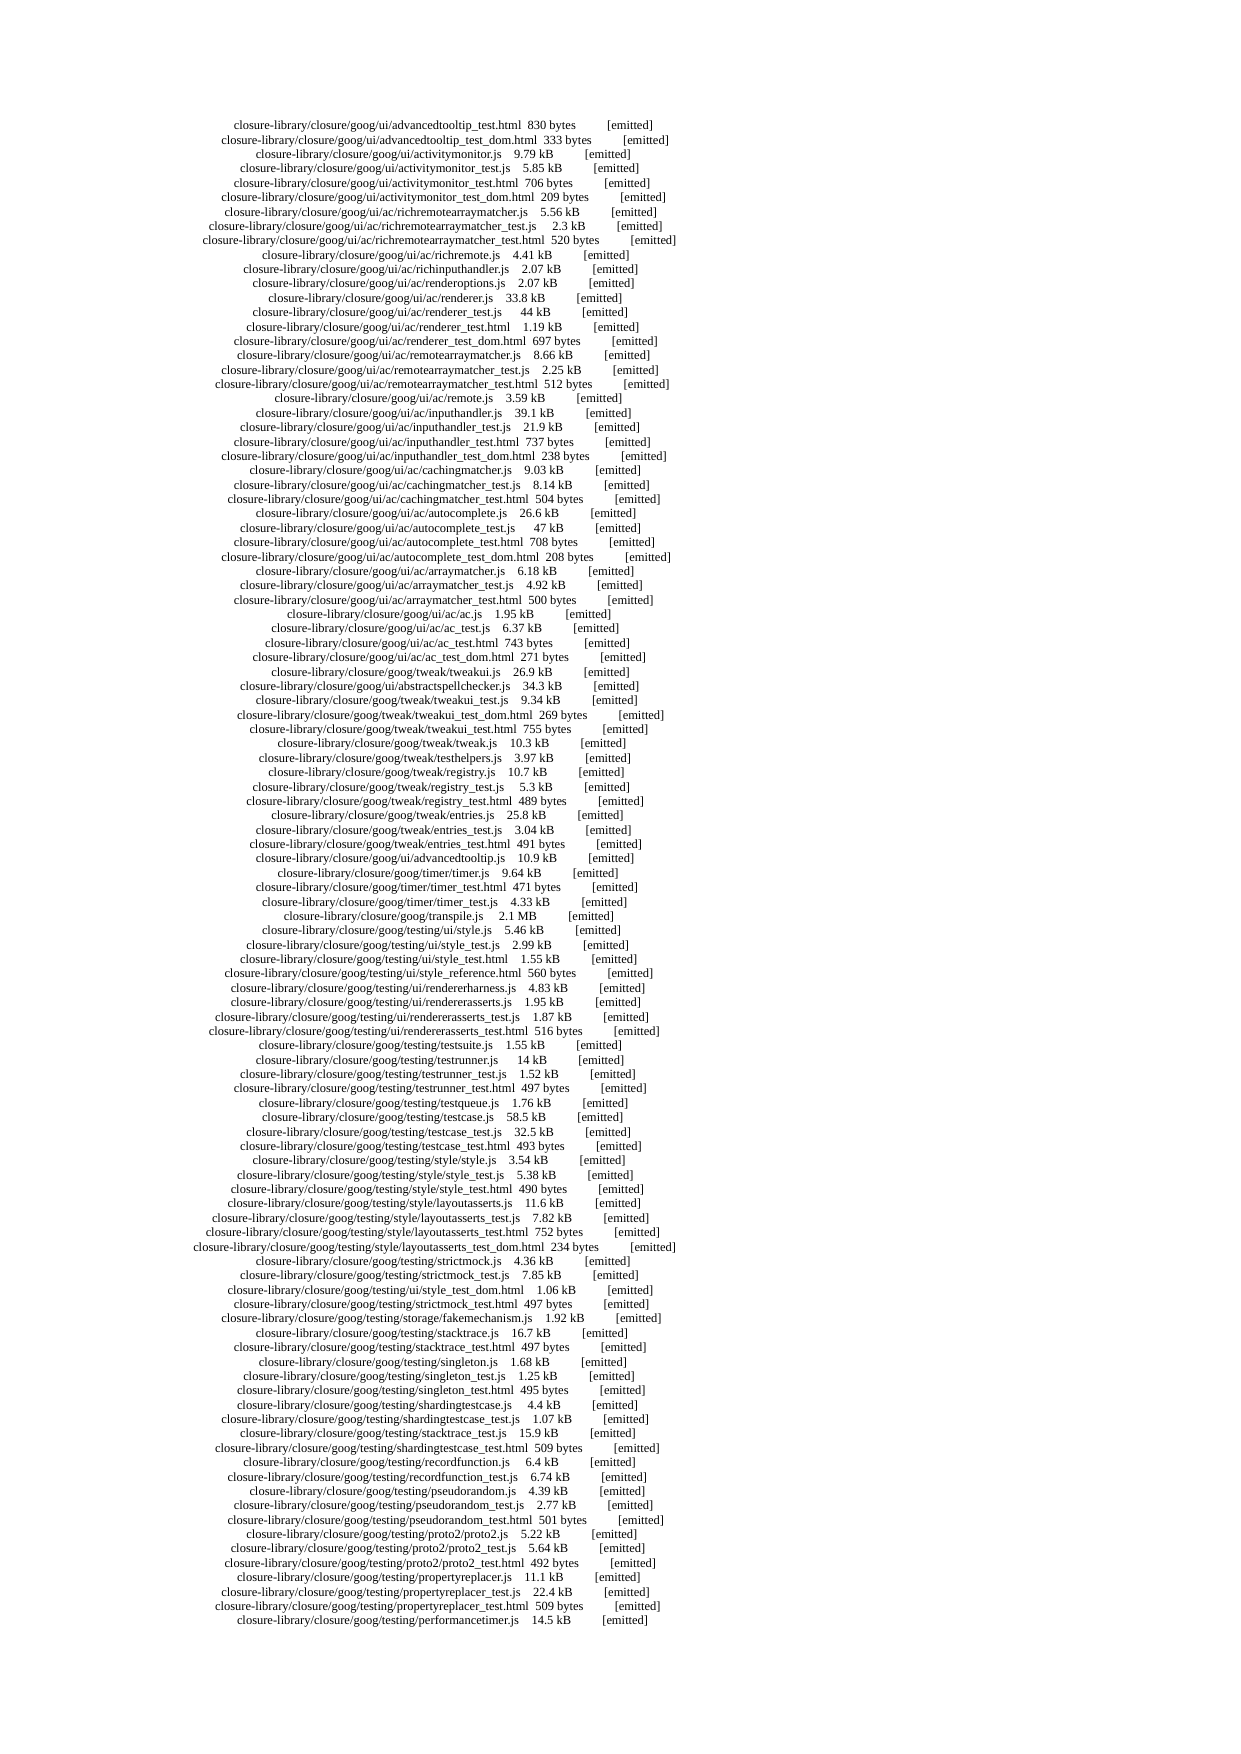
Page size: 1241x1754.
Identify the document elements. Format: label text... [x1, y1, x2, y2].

text closure-library/closure/goog/ui/ac/cachingmatcher_test.html 504 bytes [emitted] [118, 492, 1122, 506]
text closure-library/closure/goog/tweak/registry.js 10.7 kB [emitted] [118, 765, 1122, 779]
text closure-library/closure/goog/testing/testcase.js 58.5 kB [emitted] [118, 1110, 1122, 1124]
text closure-library/closure/goog/testing/style/layoutasserts_test_dom.html 234 bytes [emitted] [118, 1239, 1122, 1254]
text closure-library/closure/goog/testing/singleton_test.js 1.25 kB [emitted] [118, 1369, 1122, 1383]
text closure-library/closure/goog/testing/ui/style_test.html 1.55 kB [emitted] [118, 952, 1122, 966]
text closure-library/closure/goog/testing/singleton.js 1.68 kB [emitted] [118, 1354, 1122, 1369]
text closure-library/closure/goog/ui/ac/renderer_test.html 1.19 kB [emitted] [118, 319, 1122, 334]
text closure-library/closure/goog/testing/propertyreplacer_test.html 509 bytes [emitted] [118, 1599, 1122, 1613]
text closure-library/closure/goog/ui/ac/richremotearraymatcher.js 5.56 kB [emitted] [118, 204, 1122, 219]
text closure-library/closure/goog/testing/strictmock.js 4.36 kB [emitted] [118, 1254, 1122, 1268]
text closure-library/closure/goog/ui/ac/inputhandler_test.js 21.9 kB [emitted] [118, 420, 1122, 434]
text closure-library/closure/goog/testing/shardingtestcase_test.js 1.07 kB [emitted] [118, 1412, 1122, 1426]
text closure-library/closure/goog/testing/strictmock_test.js 7.85 kB [emitted] [118, 1268, 1122, 1282]
text closure-library/closure/goog/testing/testrunner_test.html 497 bytes [emitted] [118, 1081, 1122, 1096]
text closure-library/closure/goog/ui/ac/inputhandler_test_dom.html 238 bytes [emitted] [118, 449, 1122, 463]
text closure-library/closure/goog/ui/activitymonitor_test.html 706 bytes [emitted] [118, 176, 1122, 190]
text closure-library/closure/goog/testing/ui/rendererasserts_test.html 516 bytes [emitted] [118, 1024, 1122, 1038]
text closure-library/closure/goog/tweak/tweakui_test.html 755 bytes [emitted] [118, 722, 1122, 736]
text closure-library/closure/goog/testing/proto2/proto2_test.html 492 bytes [emitted] [118, 1556, 1122, 1570]
text closure-library/closure/goog/testing/pseudorandom.js 4.39 kB [emitted] [118, 1484, 1122, 1498]
text closure-library/closure/goog/tweak/entries_test.html 491 bytes [emitted] [118, 837, 1122, 851]
text closure-library/closure/goog/ui/ac/autocomplete_test.js 47 kB [emitted] [118, 521, 1122, 535]
text closure-library/closure/goog/ui/ac/richremote.js 4.41 kB [emitted] [118, 247, 1122, 262]
text closure-library/closure/goog/ui/ac/richremotearraymatcher_test.html 520 bytes [emitted] [118, 233, 1122, 247]
text closure-library/closure/goog/testing/proto2/proto2_test.js 5.64 kB [emitted] [118, 1541, 1122, 1556]
text closure-library/closure/goog/ui/ac/autocomplete_test_dom.html 208 bytes [emitted] [118, 549, 1122, 564]
text closure-library/closure/goog/testing/stacktrace_test.js 15.9 kB [emitted] [118, 1426, 1122, 1441]
text closure-library/closure/goog/testing/testrunner.js 14 kB [emitted] [118, 1052, 1122, 1067]
text closure-library/closure/goog/testing/style/layoutasserts.js 11.6 kB [emitted] [118, 1196, 1122, 1211]
text closure-library/closure/goog/testing/style/style.js 3.54 kB [emitted] [118, 1153, 1122, 1167]
text closure-library/closure/goog/ui/ac/cachingmatcher.js 9.03 kB [emitted] [118, 463, 1122, 477]
text closure-library/closure/goog/ui/ac/remotearraymatcher_test.html 512 bytes [emitted] [118, 377, 1122, 391]
text closure-library/closure/goog/ui/ac/renderer.js 33.8 kB [emitted] [118, 291, 1122, 305]
text closure-library/closure/goog/testing/strictmock_test.html 497 bytes [emitted] [118, 1297, 1122, 1311]
text closure-library/closure/goog/testing/ui/style.js 5.46 kB [emitted] [118, 923, 1122, 937]
text closure-library/closure/goog/ui/ac/ac_test_dom.html 271 bytes [emitted] [118, 650, 1122, 664]
text closure-library/closure/goog/testing/shardingtestcase.js 4.4 kB [emitted] [118, 1397, 1122, 1412]
text closure-library/closure/goog/ui/ac/arraymatcher_test.html 500 bytes [emitted] [118, 592, 1122, 607]
text closure-library/closure/goog/ui/ac/remotearraymatcher_test.js 2.25 kB [emitted] [118, 362, 1122, 377]
text closure-library/closure/goog/ui/ac/autocomplete.js 26.6 kB [emitted] [118, 506, 1122, 521]
text closure-library/closure/goog/testing/propertyreplacer_test.js 22.4 kB [emitted] [118, 1584, 1122, 1599]
text closure-library/closure/goog/testing/testcase_test.js 32.5 kB [emitted] [118, 1124, 1122, 1139]
text closure-library/closure/goog/testing/recordfunction.js 6.4 kB [emitted] [118, 1455, 1122, 1469]
text closure-library/closure/goog/testing/performancetimer.js 14.5 kB [emitted] [118, 1613, 1122, 1627]
text closure-library/closure/goog/testing/singleton_test.html 495 bytes [emitted] [118, 1383, 1122, 1397]
text closure-library/closure/goog/testing/testcase_test.html 493 bytes [emitted] [118, 1139, 1122, 1153]
text closure-library/closure/goog/testing/style/style_test.html 490 bytes [emitted] [118, 1182, 1122, 1196]
text closure-library/closure/goog/ui/ac/remote.js 3.59 kB [emitted] [118, 391, 1122, 406]
text closure-library/closure/goog/ui/ac/richinputhandler.js 2.07 kB [emitted] [118, 262, 1122, 276]
text closure-library/closure/goog/ui/advancedtooltip.js 10.9 kB [emitted] [118, 851, 1122, 866]
text closure-library/closure/goog/testing/testqueue.js 1.76 kB [emitted] [118, 1096, 1122, 1110]
text closure-library/closure/goog/tweak/testhelpers.js 3.97 kB [emitted] [118, 751, 1122, 765]
text closure-library/closure/goog/testing/ui/style_reference.html 560 bytes [emitted] [118, 966, 1122, 981]
text closure-library/closure/goog/ui/ac/richremotearraymatcher_test.js 2.3 kB [emitted] [118, 219, 1122, 233]
text closure-library/closure/goog/testing/shardingtestcase_test.html 509 bytes [emitted] [118, 1441, 1122, 1455]
text closure-library/closure/goog/ui/ac/ac_test.js 6.37 kB [emitted] [118, 621, 1122, 636]
text closure-library/closure/goog/testing/stacktrace_test.html 497 bytes [emitted] [118, 1340, 1122, 1354]
text closure-library/closure/goog/ui/ac/ac.js 1.95 kB [emitted] [118, 607, 1122, 621]
text closure-library/closure/goog/ui/advancedtooltip_test.html 830 bytes [emitted] [118, 118, 1122, 132]
text closure-library/closure/goog/testing/ui/style_test_dom.html 1.06 kB [emitted] [118, 1282, 1122, 1297]
text closure-library/closure/goog/testing/proto2/proto2.js 5.22 kB [emitted] [118, 1527, 1122, 1541]
text closure-library/closure/goog/ui/advancedtooltip_test_dom.html 333 bytes [emitted] [118, 132, 1122, 147]
text closure-library/closure/goog/timer/timer_test.html 471 bytes [emitted] [118, 880, 1122, 894]
text closure-library/closure/goog/ui/ac/autocomplete_test.html 708 bytes [emitted] [118, 535, 1122, 549]
text closure-library/closure/goog/tweak/entries.js 25.8 kB [emitted] [118, 808, 1122, 822]
text closure-library/closure/goog/ui/ac/renderer_test_dom.html 697 bytes [emitted] [118, 334, 1122, 348]
text closure-library/closure/goog/testing/ui/style_test.js 2.99 kB [emitted] [118, 937, 1122, 952]
text closure-library/closure/goog/ui/ac/renderoptions.js 2.07 kB [emitted] [118, 276, 1122, 291]
text closure-library/closure/goog/tweak/entries_test.js 3.04 kB [emitted] [118, 822, 1122, 837]
text closure-library/closure/goog/ui/ac/remotearraymatcher.js 8.66 kB [emitted] [118, 348, 1122, 362]
text closure-library/closure/goog/ui/ac/ac_test.html 743 bytes [emitted] [118, 636, 1122, 650]
text closure-library/closure/goog/ui/ac/arraymatcher_test.js 4.92 kB [emitted] [118, 578, 1122, 592]
text closure-library/closure/goog/ui/activitymonitor_test.js 5.85 kB [emitted] [118, 161, 1122, 176]
text closure-library/closure/goog/ui/activitymonitor_test_dom.html 209 bytes [emitted] [118, 190, 1122, 204]
text closure-library/closure/goog/testing/style/layoutasserts_test.html 752 bytes [emitted] [118, 1225, 1122, 1239]
text closure-library/closure/goog/testing/testsuite.js 1.55 kB [emitted] [118, 1038, 1122, 1052]
text closure-library/closure/goog/ui/ac/inputhandler_test.html 737 bytes [emitted] [118, 434, 1122, 449]
text closure-library/closure/goog/testing/ui/rendererasserts.js 1.95 kB [emitted] [118, 995, 1122, 1009]
text closure-library/closure/goog/testing/ui/rendererharness.js 4.83 kB [emitted] [118, 981, 1122, 995]
text closure-library/closure/goog/tweak/tweakui_test.js 9.34 kB [emitted] [118, 693, 1122, 707]
text closure-library/closure/goog/testing/pseudorandom_test.html 501 bytes [emitted] [118, 1512, 1122, 1527]
text closure-library/closure/goog/tweak/tweakui_test_dom.html 269 bytes [emitted] [118, 707, 1122, 722]
text closure-library/closure/goog/transpile.js 2.1 MB [emitted] [118, 909, 1122, 923]
text closure-library/closure/goog/tweak/registry_test.html 489 bytes [emitted] [118, 794, 1122, 808]
text closure-library/closure/goog/testing/stacktrace.js 16.7 kB [emitted] [118, 1326, 1122, 1340]
text closure-library/closure/goog/ui/ac/arraymatcher.js 6.18 kB [emitted] [118, 564, 1122, 578]
text closure-library/closure/goog/testing/storage/fakemechanism.js 1.92 kB [emitted] [118, 1311, 1122, 1326]
text closure-library/closure/goog/testing/pseudorandom_test.js 2.77 kB [emitted] [118, 1498, 1122, 1512]
text closure-library/closure/goog/ui/ac/inputhandler.js 39.1 kB [emitted] [118, 406, 1122, 420]
text closure-library/closure/goog/ui/ac/renderer_test.js 44 kB [emitted] [118, 305, 1122, 319]
text closure-library/closure/goog/tweak/tweakui.js 26.9 kB [emitted] [118, 664, 1122, 679]
text closure-library/closure/goog/timer/timer_test.js 4.33 kB [emitted] [118, 894, 1122, 909]
text closure-library/closure/goog/testing/style/style_test.js 5.38 kB [emitted] [118, 1167, 1122, 1182]
text closure-library/closure/goog/testing/testrunner_test.js 1.52 kB [emitted] [118, 1067, 1122, 1081]
text closure-library/closure/goog/testing/style/layoutasserts_test.js 7.82 kB [emitted] [118, 1211, 1122, 1225]
text closure-library/closure/goog/tweak/registry_test.js 5.3 kB [emitted] [118, 779, 1122, 794]
text closure-library/closure/goog/testing/propertyreplacer.js 11.1 kB [emitted] [118, 1570, 1122, 1584]
text closure-library/closure/goog/ui/activitymonitor.js 9.79 kB [emitted] [118, 147, 1122, 161]
text closure-library/closure/goog/ui/abstractspellchecker.js 34.3 kB [emitted] [118, 679, 1122, 693]
text closure-library/closure/goog/timer/timer.js 9.64 kB [emitted] [118, 866, 1122, 880]
text closure-library/closure/goog/testing/recordfunction_test.js 6.74 kB [emitted] [118, 1469, 1122, 1484]
text closure-library/closure/goog/testing/ui/rendererasserts_test.js 1.87 kB [emitted] [118, 1009, 1122, 1024]
text closure-library/closure/goog/tweak/tweak.js 10.3 kB [emitted] [118, 736, 1122, 751]
text closure-library/closure/goog/ui/ac/cachingmatcher_test.js 8.14 kB [emitted] [118, 477, 1122, 492]
